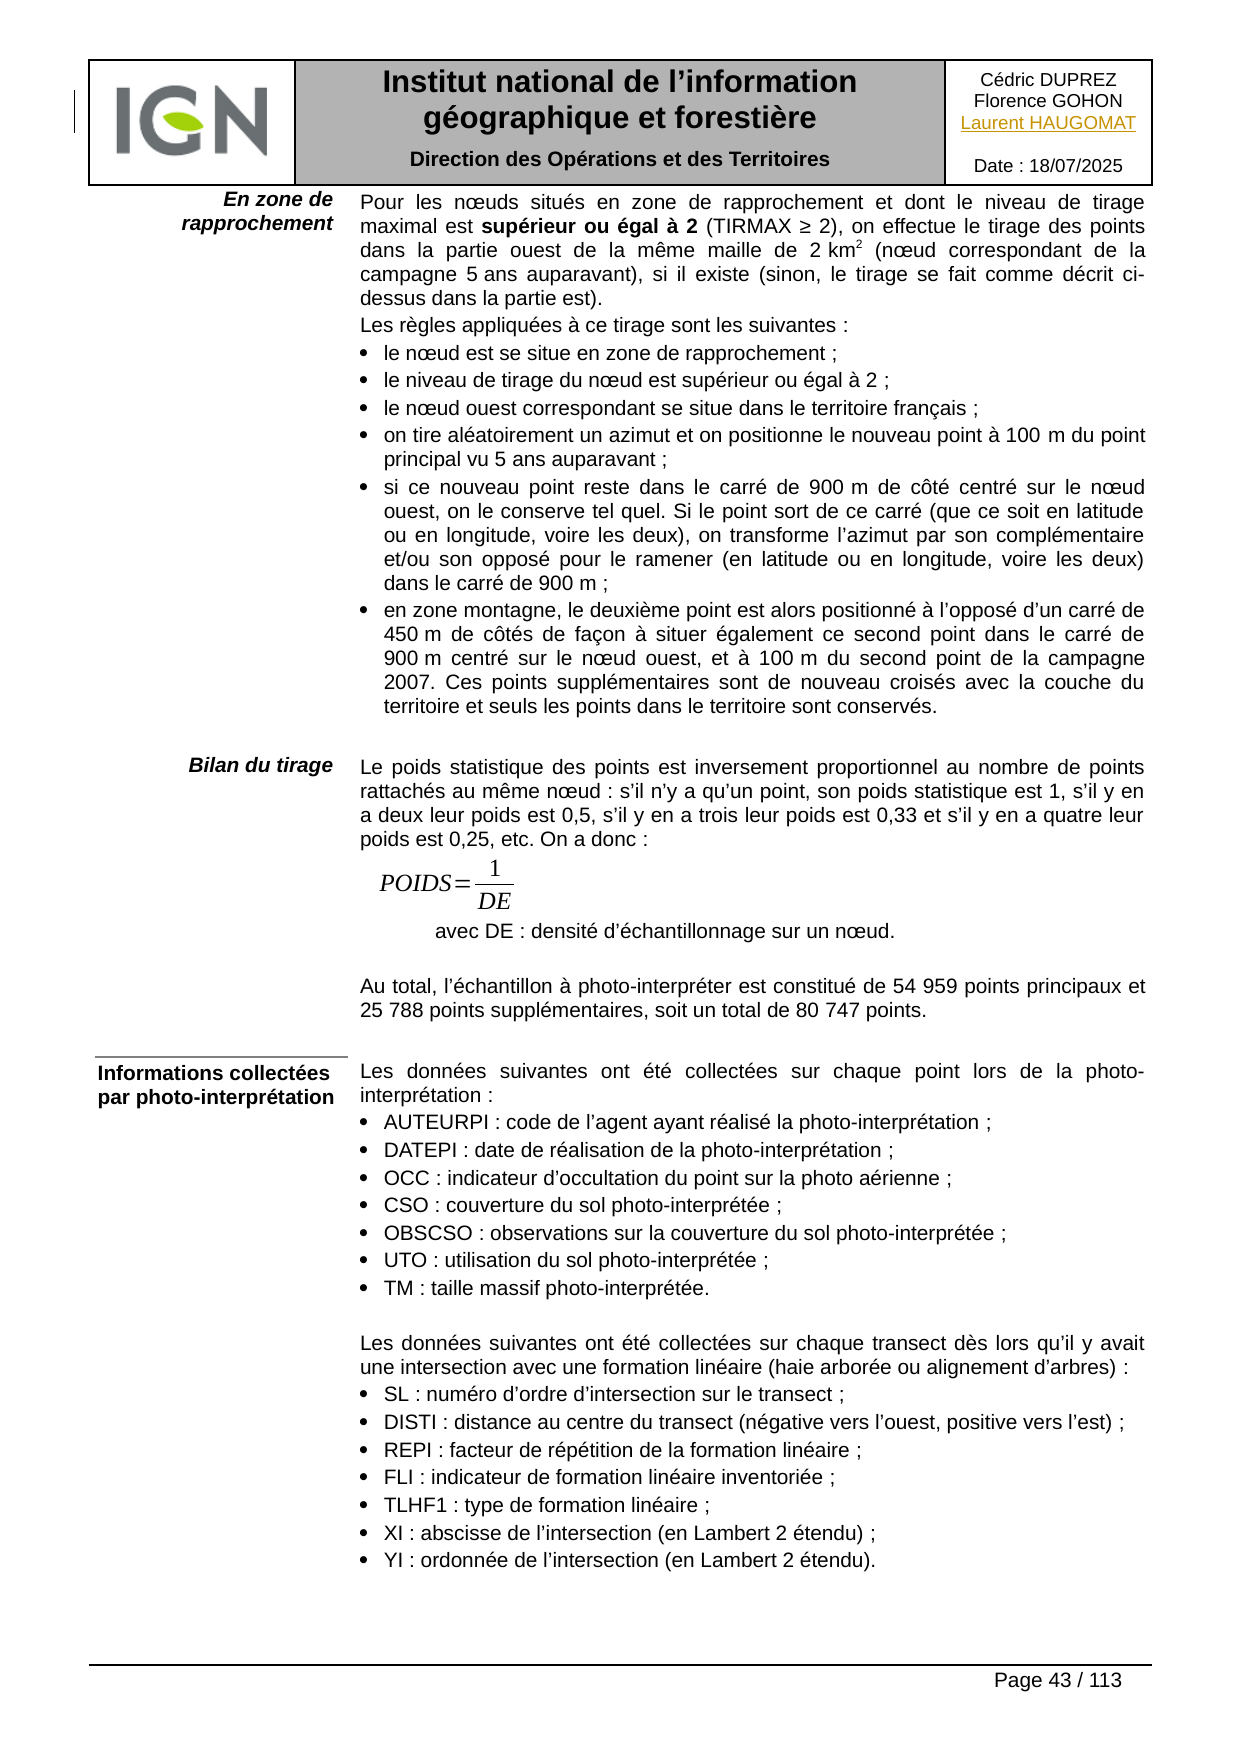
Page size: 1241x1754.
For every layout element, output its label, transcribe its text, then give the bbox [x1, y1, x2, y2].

picture [91, 62, 293, 180]
table_cell Le poids statistique des points est inversement proportionnel au nombre de points rattachés au même nœud : s’il n’y a qu’un point, son poids statistique est 1, s’il y en a deux leur poids est 0,5, s’il y en a trois leur poids est 0,33 et s’il y en a quatre leur poids est 0,25, etc. On a donc : avec DE : densité d’échantillonnage sur un nœud. Au total, l’échantillon à photo-interpréter est constitué de 54 959 points principaux et 25 788 points supplémentaires, soit un total de 80 747 points. [354, 752, 1152, 1055]
table_cell En zone de rapprochement [89, 186, 354, 752]
table_cell Informations collectées par photo-interprétation [89, 1055, 354, 1633]
table_cell Les données suivantes ont été collectées sur chaque point lors de la photo-interprétation : AUTEURPI : code de l’agent ayant réalisé la photo-interprétation ; DATEPI : date de réalisation de la photo-interprétation ; OCC : indicateur d’occultation du point sur la photo aérienne ; CSO : couverture du sol photo-interprétée ; OBSCSO : observations sur la couverture du sol photo-interprétée ; UTO : utilisation du sol photo-interprétée ; TM : taille massif photo-interprétée. Les données suivantes ont été collectées sur chaque transect dès lors qu’il y avait une intersection avec une formation linéaire (haie arborée ou alignement d’arbres) : SL : numéro d’ordre d’intersection sur le transect ; DISTI : distance au centre du transect (négative vers l’ouest, positive vers l’est) ; REPI : facteur de répétition de la formation linéaire ; FLI : indicateur de formation linéaire inventoriée ; TLHF1 : type de formation linéaire ; XI : abscisse de l’intersection (en Lambert 2 étendu) ; YI : ordonnée de l’intersection (en Lambert 2 étendu). [354, 1055, 1152, 1633]
table_cell Pour les nœuds situés en zone de rapprochement et dont le niveau de tirage maximal est supérieur ou égal à 2 (TIRMAX ≥ 2), on effectue le tirage des points dans la partie ouest de la même maille de 2 km2 (nœud correspondant de la campagne 5 ans auparavant), si il existe (sinon, le tirage se fait comme décrit ci-dessus dans la partie est). Les règles appliquées à ce tirage sont les suivantes : le nœud est se situe en zone de rapprochement ; le niveau de tirage du nœud est supérieur ou égal à 2 ; le nœud ouest correspondant se situe dans le territoire français ; on tire aléatoirement un azimut et on positionne le nouveau point à 100 m du point principal vu 5 ans auparavant ; si ce nouveau point reste dans le carré de 900 m de côté centré sur le nœud ouest, on le conserve tel quel. Si le point sort de ce carré (que ce soit en latitude ou en longitude, voire les deux), on transforme l’azimut par son complémentaire et/ou son opposé pour le ramener (en latitude ou en longitude, voire les deux) dans le carré de 900 m ; en zone montagne, le deuxième point est alors positionné à l’opposé d’un carré de 450 m de côtés de façon à situer également ce second point dans le carré de 900 m centré sur le nœud ouest, et à 100 m du second point de la campagne 2007. Ces points supplémentaires sont de nouveau croisés avec la couche du territoire et seuls les points dans le territoire sont conservés. [354, 186, 1152, 752]
table_cell Bilan du tirage [89, 752, 354, 1055]
